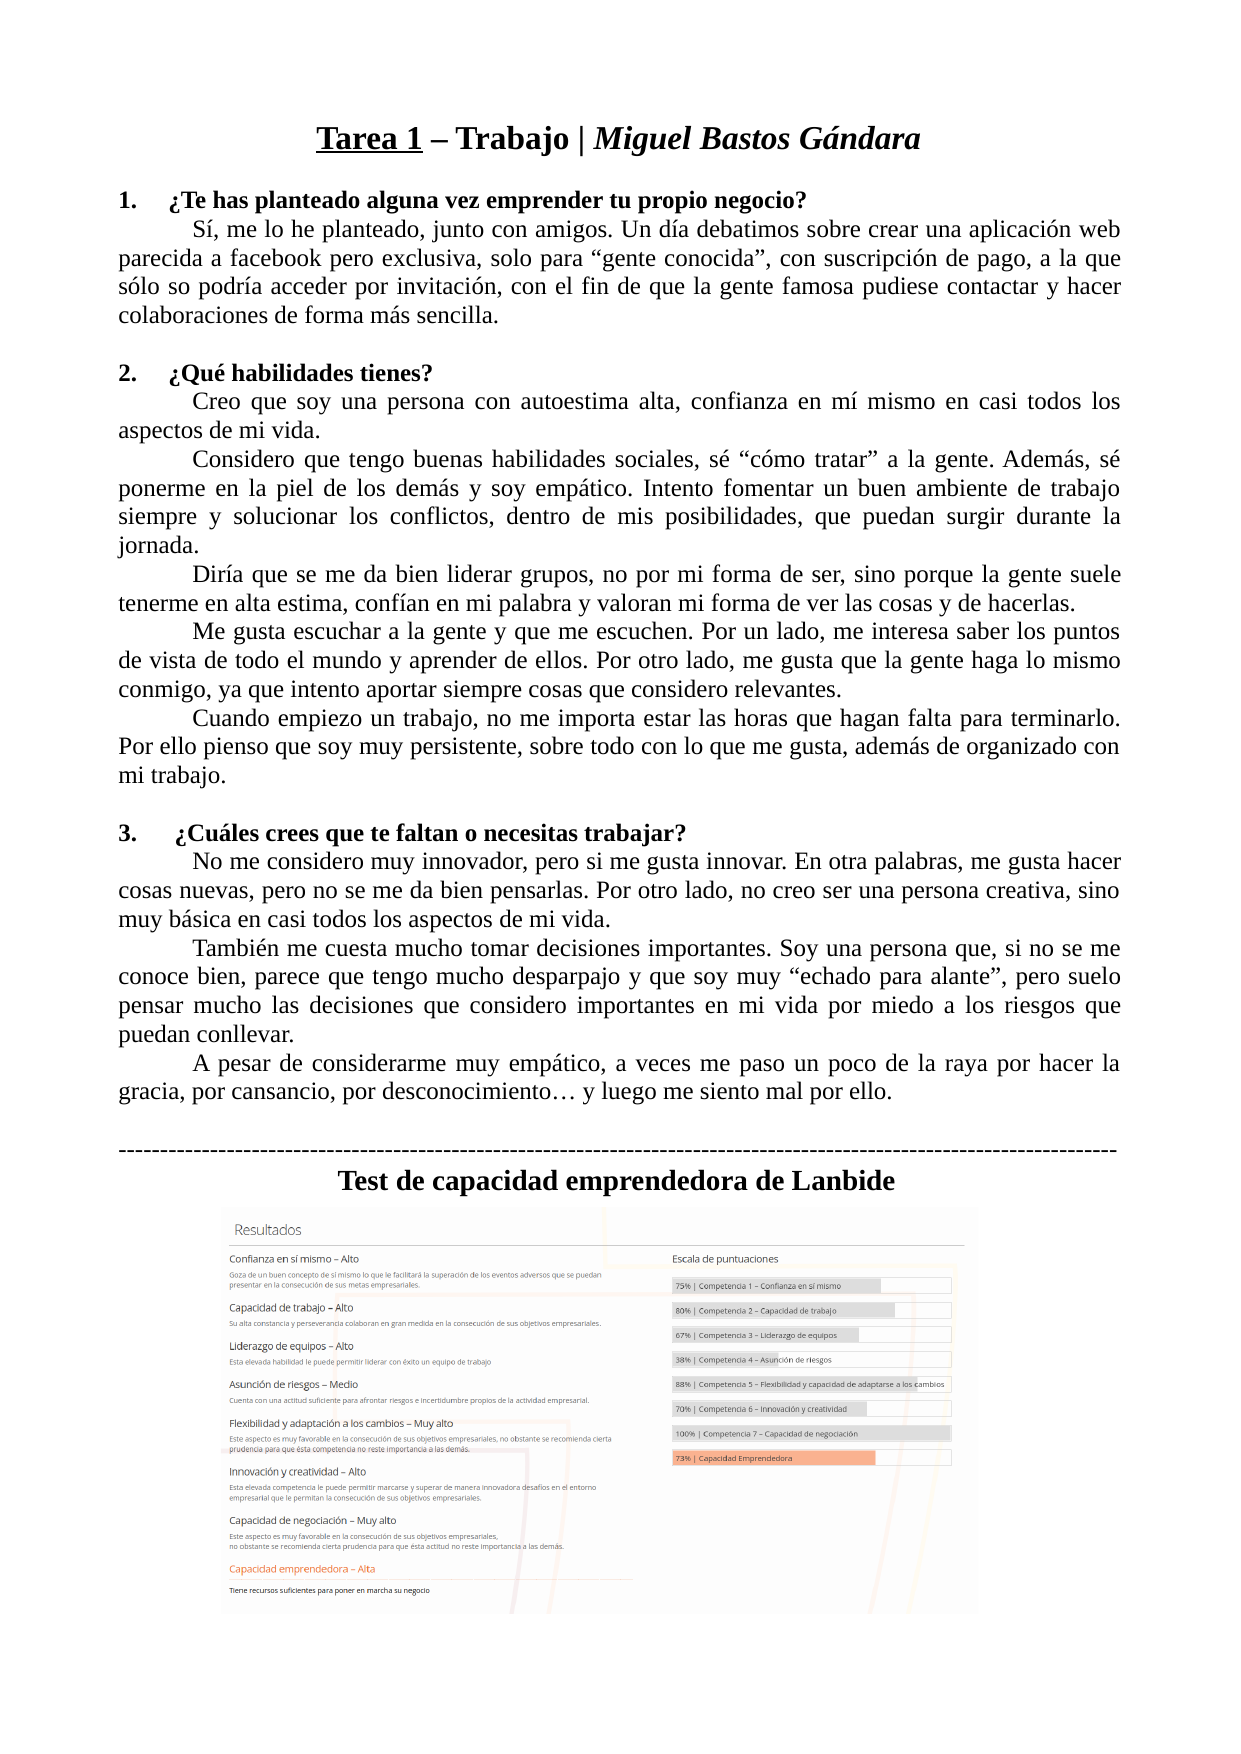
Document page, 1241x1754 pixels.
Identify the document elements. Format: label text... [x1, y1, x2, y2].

text Test de capacidad emprendedora de Lanbide [118, 1163, 1122, 1196]
text 3. ¿Cuáles crees que te faltan o necesitas trabajar? [118, 818, 1122, 846]
text También me cuesta mucho tomar decisiones importantes. Soy una persona que, si no se me conoce bien, parece que tengo mucho desparpajo y que soy muy “echado para alante”, pero suelo pensar mucho las decisiones que considero importantes en mi vida por miedo a los riesgos que puedan conllevar. [118, 933, 1122, 1048]
text No me considero muy innovador, pero si me gusta innovar. En otra palabras, me gusta hacer cosas nuevas, pero no se me da bien pensarlas. Por otro lado, no creo ser una persona creativa, sino muy básica en casi todos los aspectos de mi vida. [118, 846, 1122, 933]
text 1. ¿Te has planteado alguna vez emprender tu propio negocio? [118, 185, 1122, 214]
text 2. ¿Qué habilidades tienes? [118, 358, 1122, 386]
picture [220, 1207, 979, 1614]
text Considero que tengo buenas habilidades sociales, sé “cómo tratar” a la gente. Además, sé ponerme en la piel de los demás y soy empático. Intento fomentar un buen ambiente de trabajo siempre y solucionar los conflictos, dentro de mis posibilidades, que puedan surgir durante la jornada. [118, 444, 1122, 559]
text Tarea 1 – Trabajo | Miguel Bastos Gándara [118, 118, 1122, 156]
text Me gusta escuchar a la gente y que me escuchen. Por un lado, me interesa saber los puntos de vista de todo el mundo y aprender de ellos. Por otro lado, me gusta que la gente haga lo mismo conmigo, ya que intento aportar siempre cosas que considero relevantes. [118, 616, 1122, 703]
text ------------------------------------------------------------------------------------------------------------------------ [118, 1134, 1122, 1163]
text A pesar de considerarme muy empático, a veces me paso un poco de la raya por hacer la gracia, por cansancio, por desconocimiento… y luego me siento mal por ello. [118, 1048, 1122, 1105]
text Diría que se me da bien liderar grupos, no por mi forma de ser, sino porque la gente suele tenerme en alta estima, confían en mi palabra y valoran mi forma de ver las cosas y de hacerlas. [118, 559, 1122, 616]
text Creo que soy una persona con autoestima alta, confianza en mí mismo en casi todos los aspectos de mi vida. [118, 386, 1122, 444]
text Cuando empiezo un trabajo, no me importa estar las horas que hagan falta para terminarlo. Por ello pienso que soy muy persistente, sobre todo con lo que me gusta, además de organizado con mi trabajo. [118, 703, 1122, 789]
text Sí, me lo he planteado, junto con amigos. Un día debatimos sobre crear una aplicación web parecida a facebook pero exclusiva, solo para “gente conocida”, con suscripción de pago, a la que sólo so podría acceder por invitación, con el fin de que la gente famosa pudiese contactar y hacer colaboraciones de forma más sencilla. [118, 214, 1122, 329]
